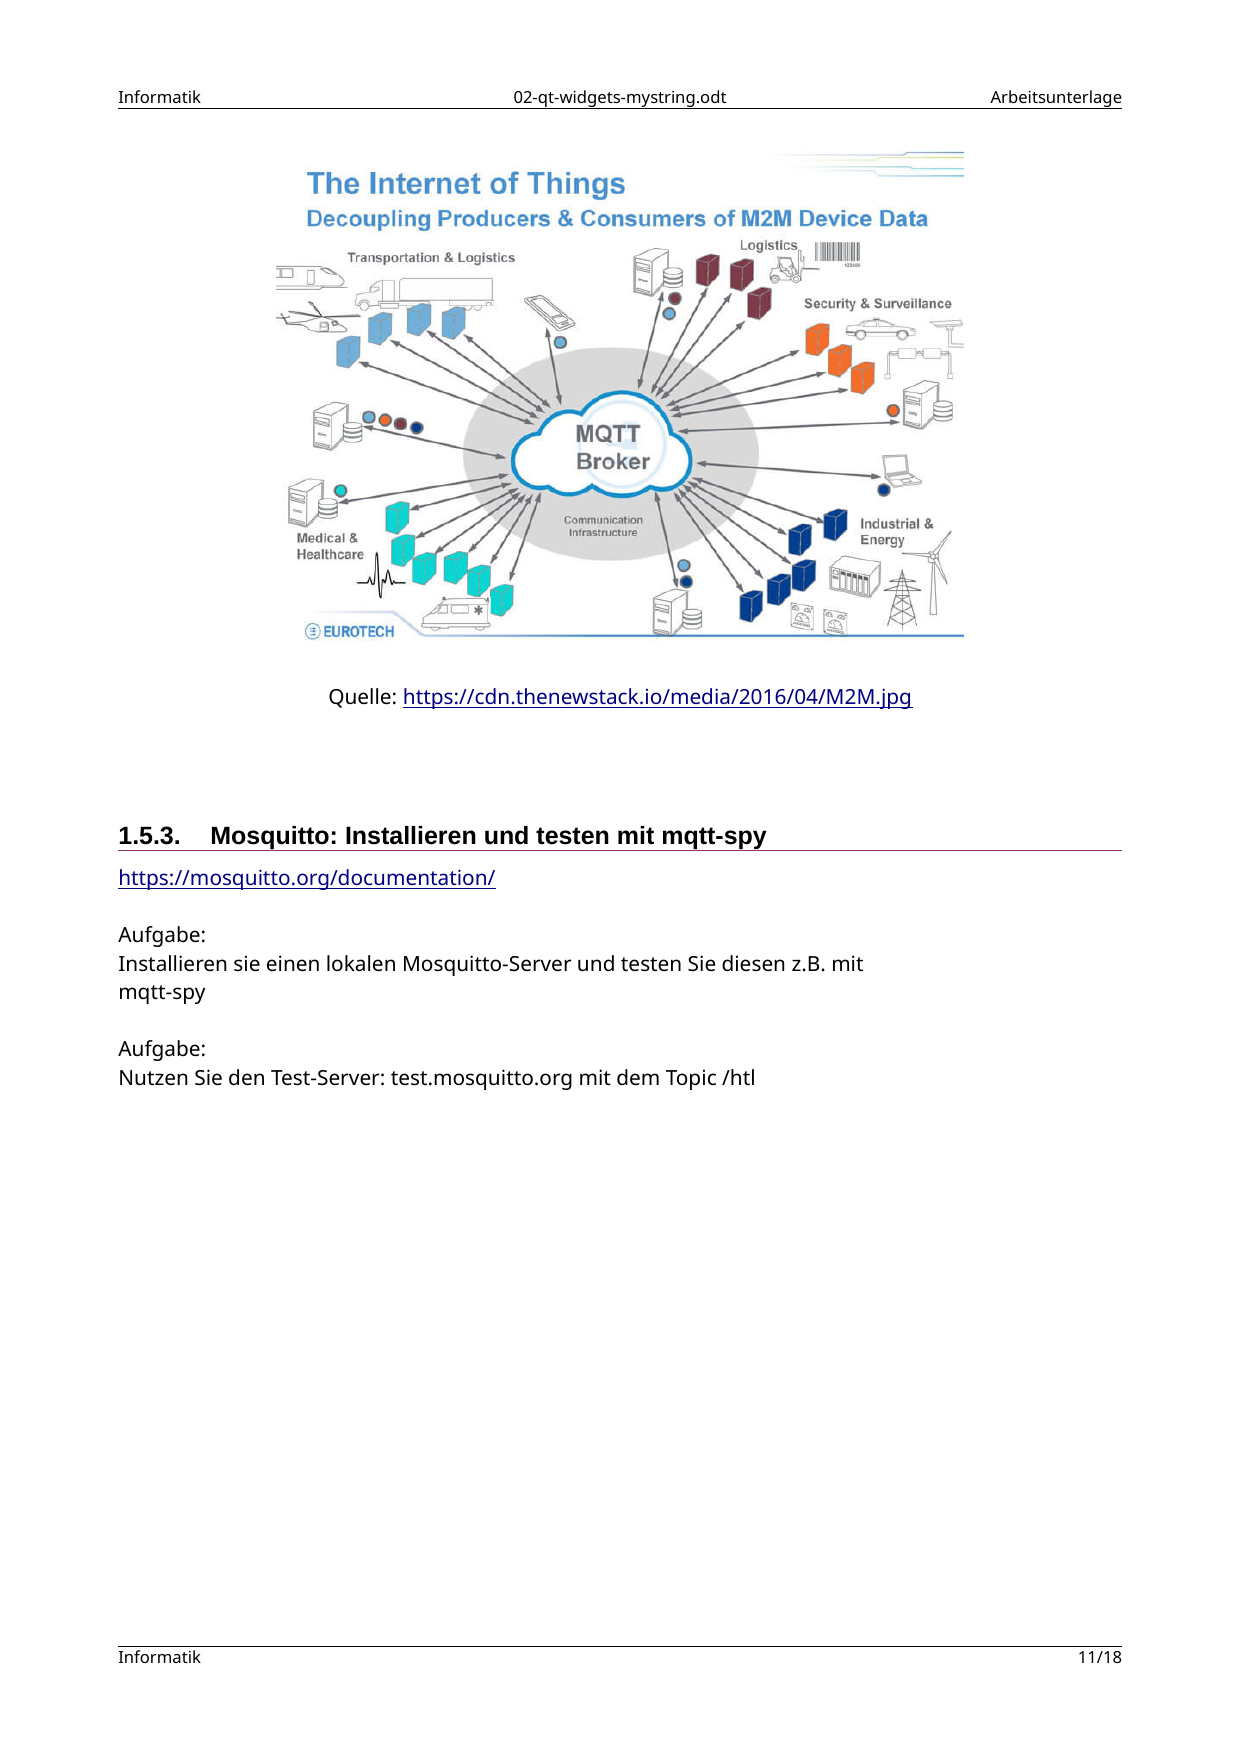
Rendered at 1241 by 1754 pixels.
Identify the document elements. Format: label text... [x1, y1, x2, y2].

text Quelle: https://cdn.thenewstack.io/media/2016/04/M2M.jpg [118, 682, 1122, 711]
text Aufgabe: [118, 920, 1122, 949]
text mqtt-spy [118, 977, 1122, 1006]
text Nutzen Sie den Test-Server: test.mosquitto.org mit dem Topic /htl [118, 1063, 1122, 1091]
text Aufgabe: [118, 1034, 1122, 1063]
text Installieren sie einen lokalen Mosquitto-Server und testen Sie diesen z.B. mit [118, 949, 1122, 977]
text https://mosquitto.org/documentation/ [118, 863, 1122, 892]
subtitle Mosquitto: Installieren und testen mit mqtt-spy [118, 821, 1122, 850]
picture [276, 137, 965, 654]
